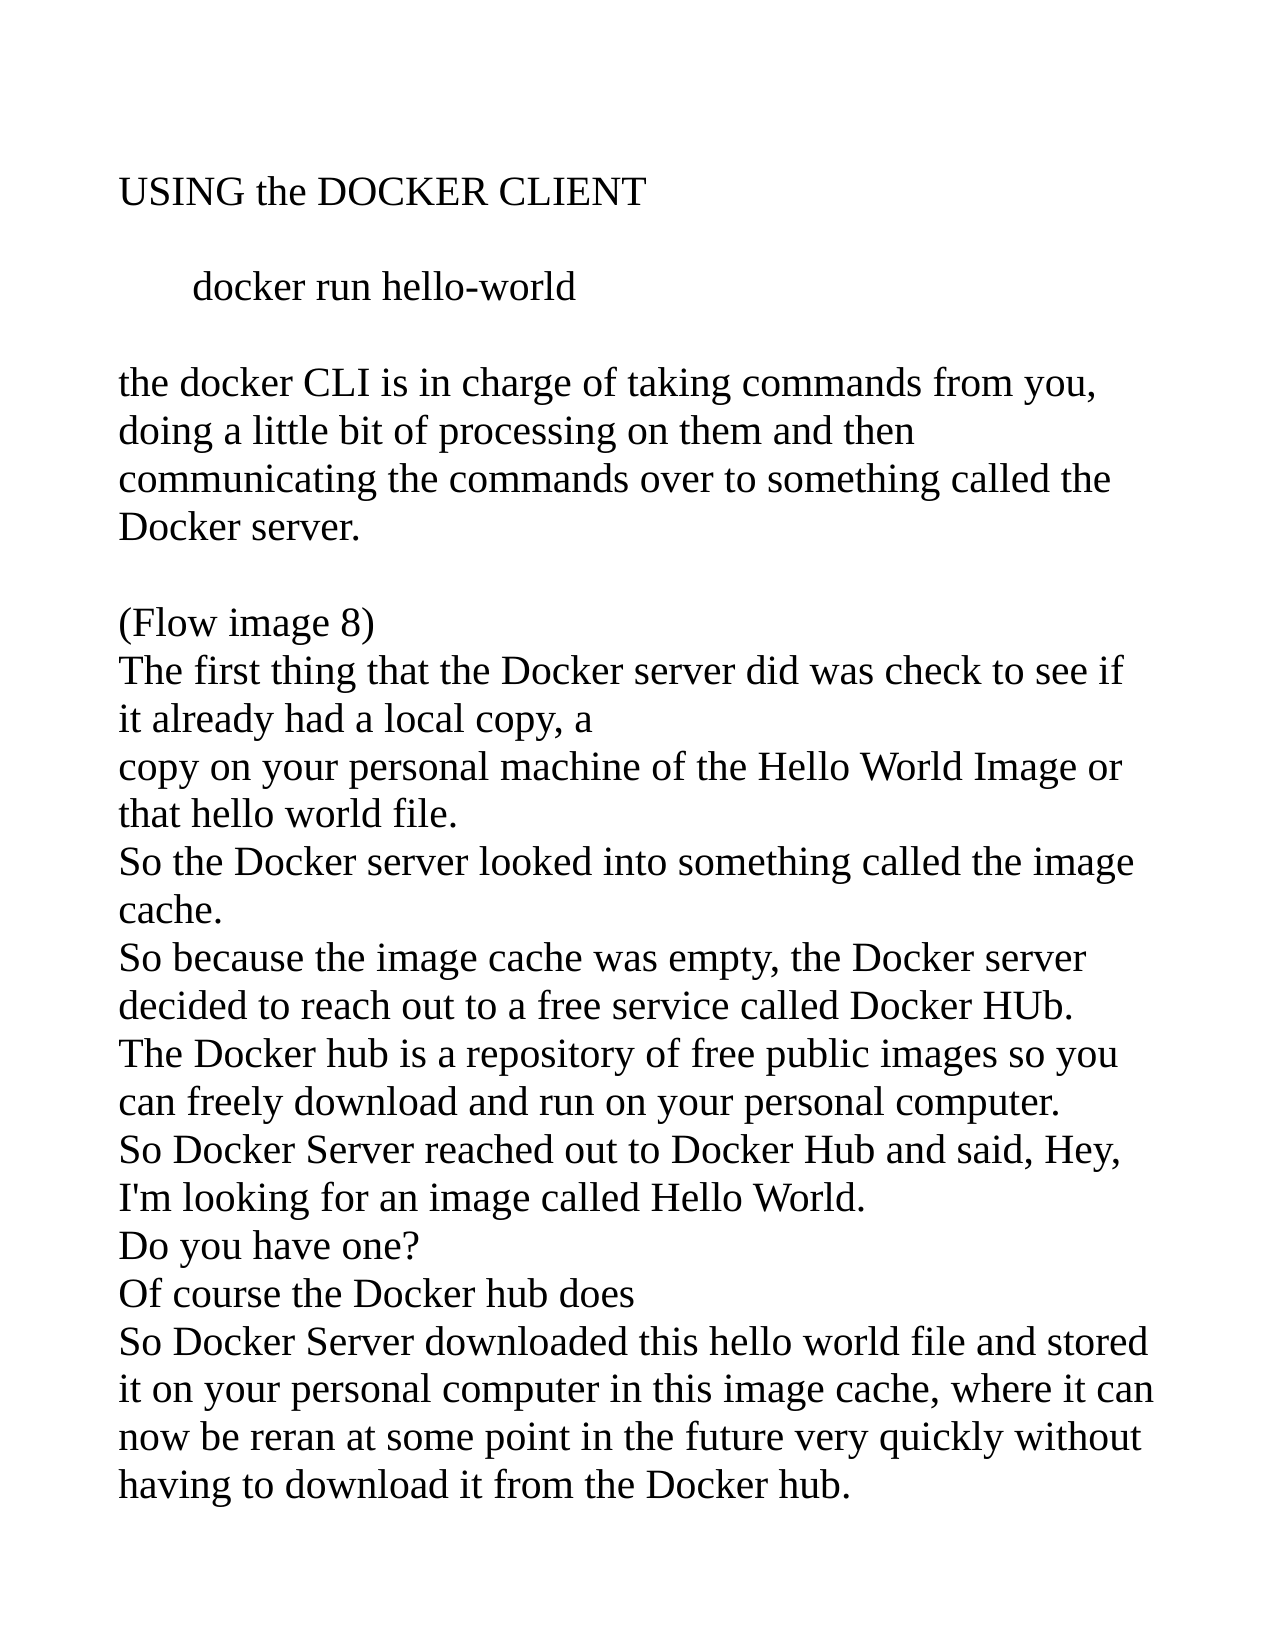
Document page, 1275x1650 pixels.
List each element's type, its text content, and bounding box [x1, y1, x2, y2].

text docker run hello-world [118, 262, 1157, 310]
text (Flow image 8) [118, 597, 1157, 645]
text The first thing that the Docker server did was check to see if it already had a local copy, a [118, 645, 1157, 741]
text USING the DOCKER CLIENT [118, 166, 1157, 214]
text So Docker Server downloaded this hello world file and stored it on your personal computer in this image cache, where it can now be reran at some point in the future very quickly without having to download it from the Docker hub. [118, 1316, 1157, 1508]
text So Docker Server reached out to Docker Hub and said, Hey, I'm looking for an image called Hello World. [118, 1124, 1157, 1220]
text So because the image cache was empty, the Docker server decided to reach out to a free service called Docker HUb. [118, 933, 1157, 1028]
text So the Docker server looked into something called the image cache. [118, 837, 1157, 933]
text copy on your personal machine of the Hello World Image or that hello world file. [118, 741, 1157, 837]
text The Docker hub is a repository of free public images so you can freely download and run on your personal computer. [118, 1028, 1157, 1124]
text the docker CLI is in charge of taking commands from you, doing a little bit of processing on them and then communicating the commands over to something called the Docker server. [118, 358, 1157, 549]
text Of course the Docker hub does [118, 1268, 1157, 1316]
text Do you have one? [118, 1220, 1157, 1268]
